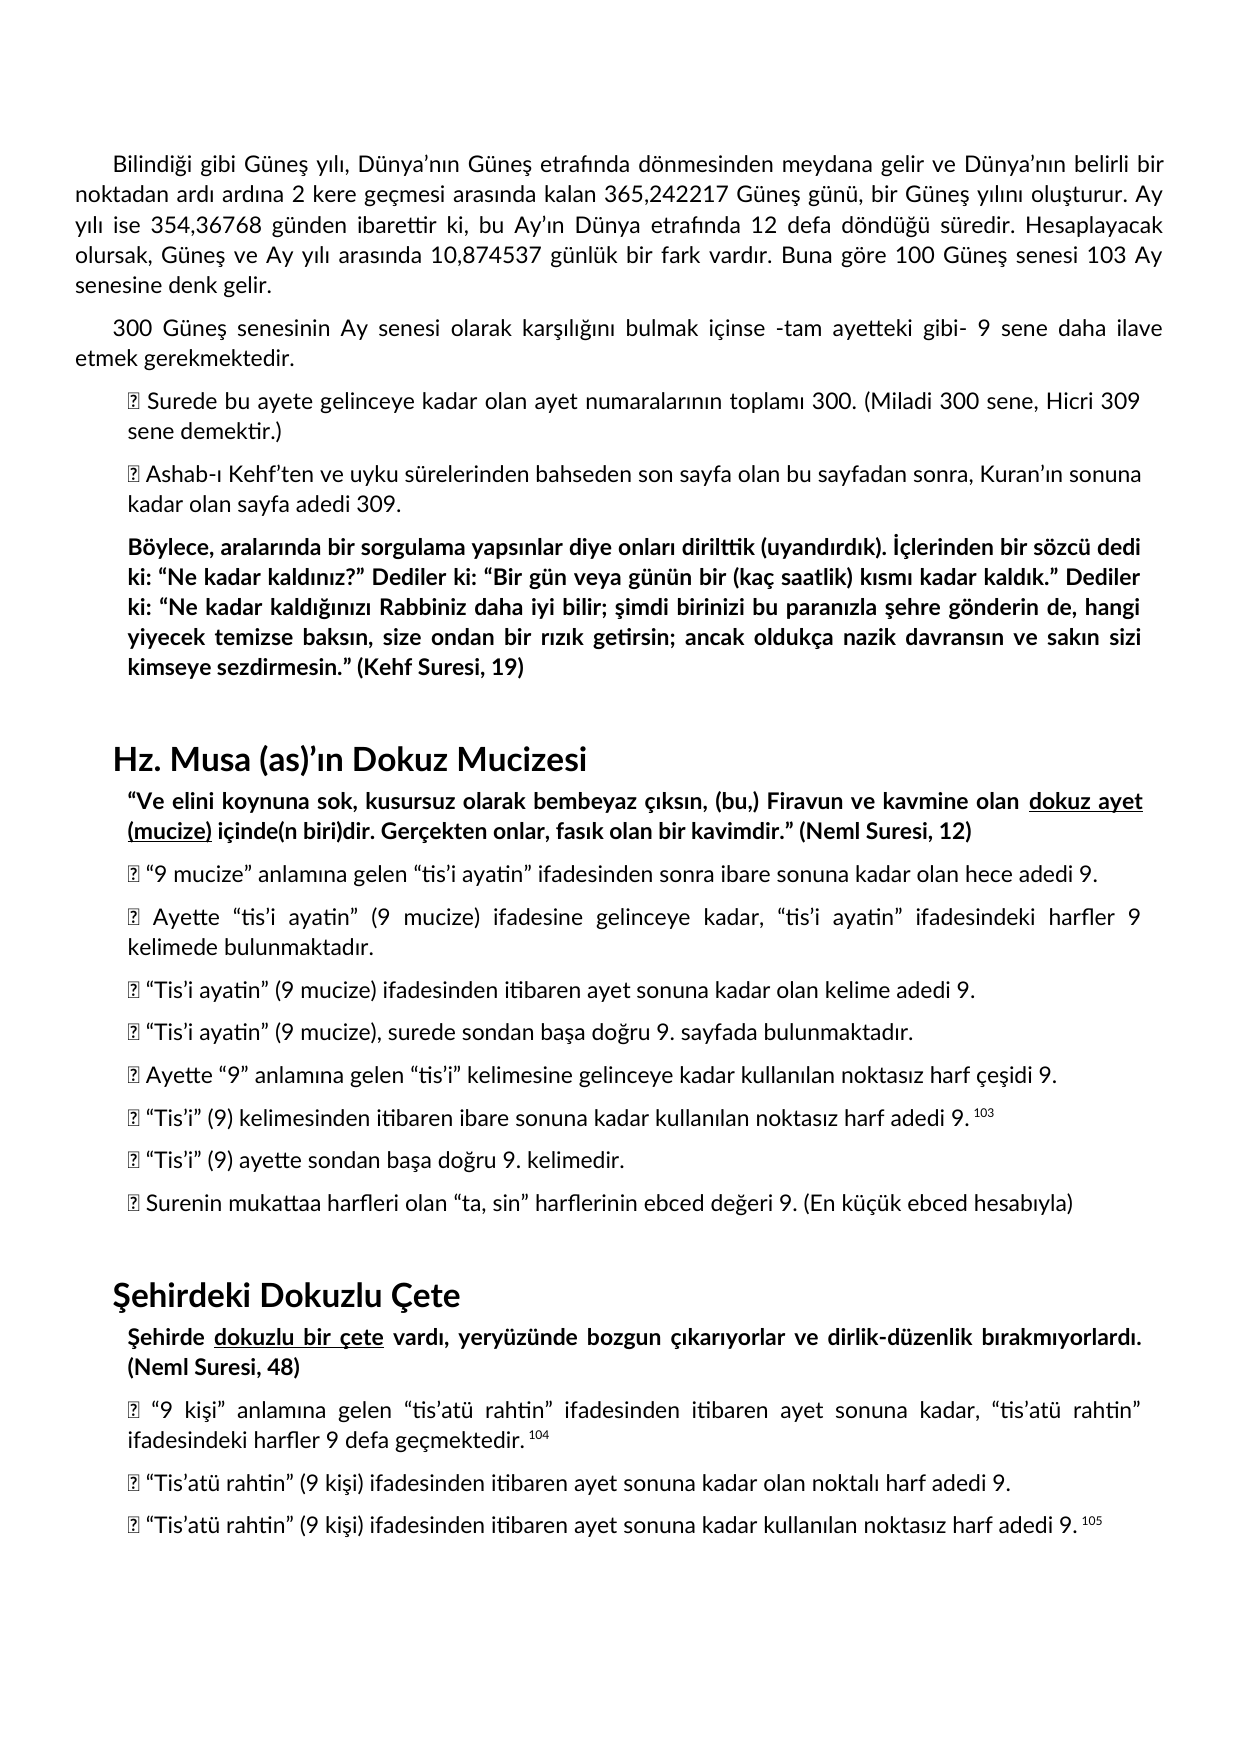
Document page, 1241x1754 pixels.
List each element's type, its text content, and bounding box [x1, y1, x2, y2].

text  “Tis’atü rahtin” (9 kişi) ifadesinden itibaren ayet sonuna kadar olan noktalı harf adedi 9. [127, 1468, 1143, 1496]
text “Ve elini koynuna sok, kusursuz olarak bembeyaz çıksın, (bu,) Firavun ve kavmine olan dokuz ayet (mucize) içinde(n biri)dir. Gerçekten onlar, fasık olan bir kavimdir.” (Neml Suresi, 12) [127, 787, 1143, 844]
text  “Tis’i” (9) ayette sondan başa doğru 9. kelimedir. [127, 1146, 1143, 1174]
subtitle Şehirdeki Dokuzlu Çete [112, 1274, 1165, 1314]
text Şehirde dokuzlu bir çete vardı, yeryüzünde bozgun çıkarıyorlar ve dirlik-düzenlik bırakmıyorlardı. (Neml Suresi, 48) [127, 1323, 1143, 1380]
text  Surede bu ayete gelinceye kadar olan ayet numaralarının toplamı 300. (Miladi 300 sene, Hicri 309 sene demektir.) [127, 386, 1143, 444]
subtitle Hz. Musa (as)’ın Dokuz Mucizesi [112, 738, 1165, 778]
text 300 Güneş senesinin Ay senesi olarak karşılığını bulmak içinse -tam ayetteki gibi- 9 sene daha ilave etmek gerekmektedir. [75, 313, 1165, 371]
text Böylece, aralarında bir sorgulama yapsınlar diye onları dirilttik (uyandırdık). İçlerinden bir sözcü dedi ki: “Ne kadar kaldınız?” Dediler ki: “Bir gün veya günün bir (kaç saatlik) kısmı kadar kaldık.” Dediler ki: “Ne kadar kaldığınızı Rabbiniz daha iyi bilir; şimdi birinizi bu paranızla şehre gönderin de, hangi yiyecek temizse baksın, size ondan bir rızık getirsin; ancak oldukça nazik davransın ve sakın sizi kimseye sezdirmesin.” (Kehf Suresi, 19) [127, 532, 1143, 681]
text  “9 kişi” anlamına gelen “tis’atü rahtin” ifadesinden itibaren ayet sonuna kadar, “tis’atü rahtin” ifadesindeki harfler 9 defa geçmektedir. 104 [127, 1396, 1143, 1453]
text  “Tis’i ayatin” (9 mucize) ifadesinden itibaren ayet sonuna kadar olan kelime adedi 9. [127, 975, 1143, 1003]
text  Ashab-ı Kehf’ten ve uyku sürelerinden bahseden son sayfa olan bu sayfadan sonra, Kuran’ın sonuna kadar olan sayfa adedi 309. [127, 459, 1143, 517]
text  “Tis’i ayatin” (9 mucize), surede sondan başa doğru 9. sayfada bulunmaktadır. [127, 1018, 1143, 1046]
text  Ayette “9” anlamına gelen “tis’i” kelimesine gelinceye kadar kullanılan noktasız harf çeşidi 9. [127, 1061, 1143, 1088]
text  “Tis’atü rahtin” (9 kişi) ifadesinden itibaren ayet sonuna kadar kullanılan noktasız harf adedi 9. 105 [127, 1511, 1143, 1539]
text  “9 mucize” anlamına gelen “tis’i ayatin” ifadesinden sonra ibare sonuna kadar olan hece adedi 9. [127, 860, 1143, 887]
text  “Tis’i” (9) kelimesinden itibaren ibare sonuna kadar kullanılan noktasız harf adedi 9. 103 [127, 1103, 1143, 1131]
text  Ayette “tis’i ayatin” (9 mucize) ifadesine gelinceye kadar, “tis’i ayatin” ifadesindeki harfler 9 kelimede bulunmaktadır. [127, 902, 1143, 960]
text  Surenin mukattaa harfleri olan “ta, sin” harflerinin ebced değeri 9. (En küçük ebced hesabıyla) [127, 1189, 1143, 1216]
text Bilindiği gibi Güneş yılı, Dünya’nın Güneş etrafında dönmesinden meydana gelir ve Dünya’nın belirli bir noktadan ardı ardına 2 kere geçmesi arasında kalan 365,242217 Güneş günü, bir Güneş yılını oluşturur. Ay yılı ise 354,36768 günden ibarettir ki, bu Ay’ın Dünya etrafında 12 defa döndüğü süredir. Hesaplayacak olursak, Güneş ve Ay yılı arasında 10,874537 günlük bir fark vardır. Buna göre 100 Güneş senesi 103 Ay senesine denk gelir. [75, 150, 1165, 298]
